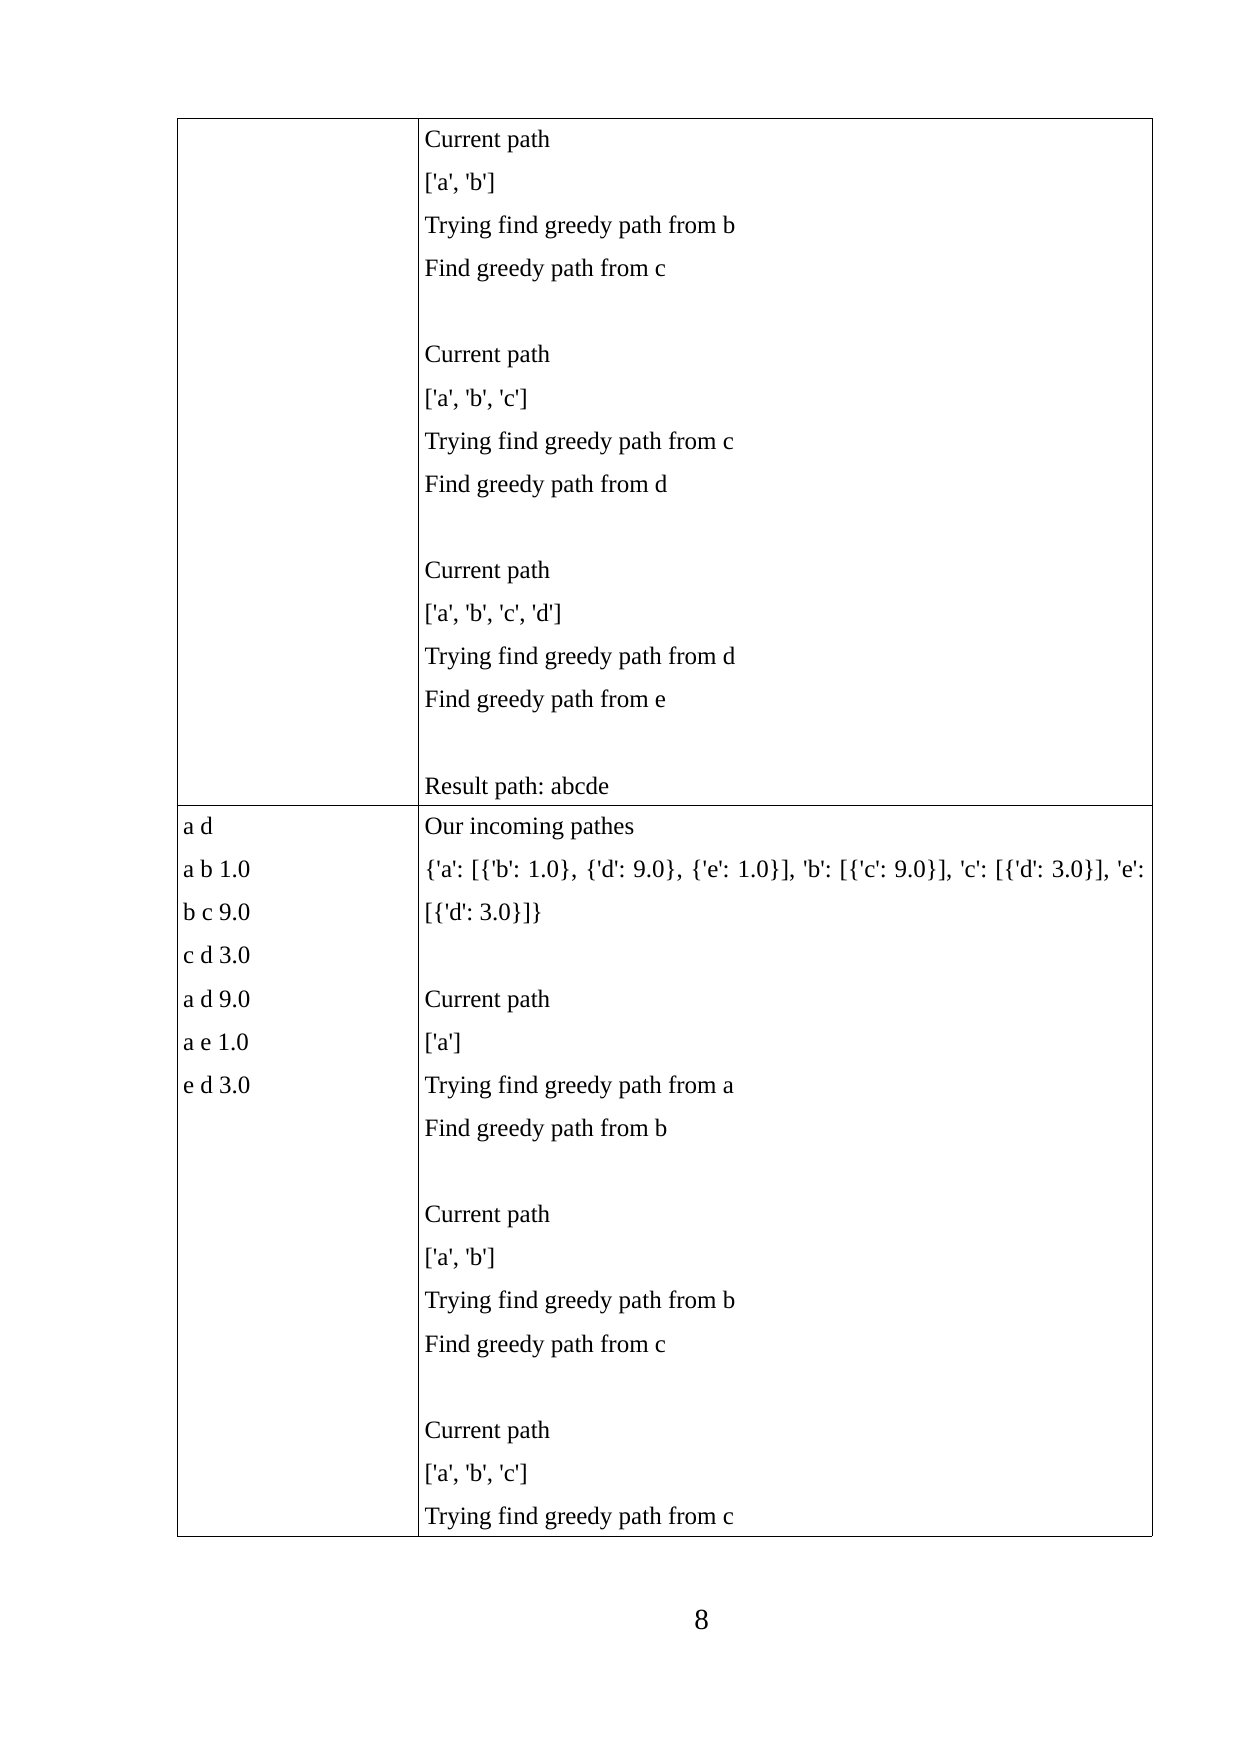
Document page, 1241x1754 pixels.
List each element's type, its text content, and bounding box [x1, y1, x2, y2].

table_cell Current path ['a', 'b'] Trying find greedy path from b Find greedy path from c Current path ['a', 'b', 'c'] Trying find greedy path from c Find greedy path from d Current path ['a', 'b', 'c', 'd'] Trying find greedy path from d Find greedy path from e Result path: abcde [419, 119, 1152, 805]
table_cell Our incoming pathes {'a': [{'b': 1.0}, {'d': 9.0}, {'e': 1.0}], 'b': [{'c': 9.0}], 'c': [{'d': 3.0}], 'e': [{'d': 3.0}]} Current path ['a'] Trying find greedy path from a Find greedy path from b Current path ['a', 'b'] Trying find greedy path from b Find greedy path from c Current path ['a', 'b', 'c'] Trying find greedy path from c [419, 806, 1152, 1536]
table_cell [178, 119, 418, 805]
table_cell a d a b 1.0 b c 9.0 c d 3.0 a d 9.0 a e 1.0 e d 3.0 [178, 806, 418, 1536]
